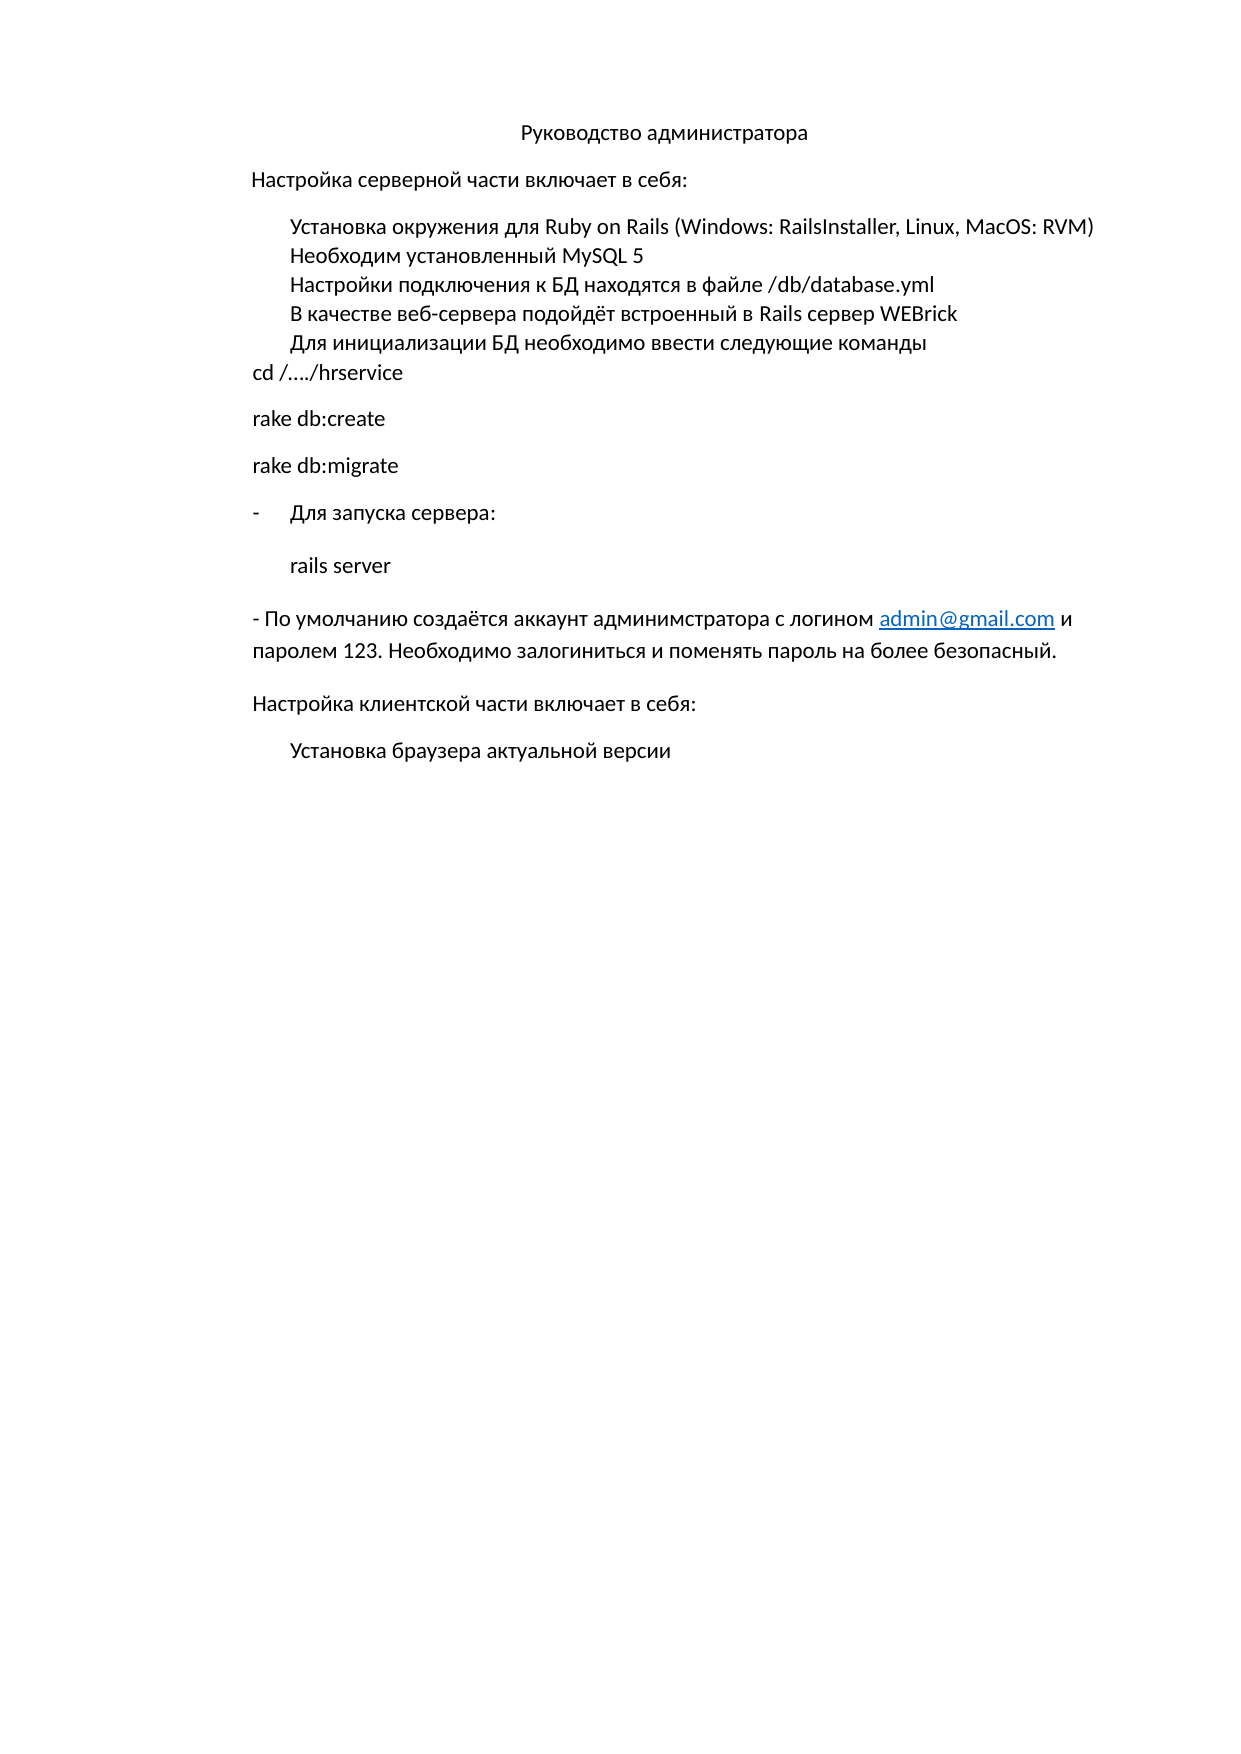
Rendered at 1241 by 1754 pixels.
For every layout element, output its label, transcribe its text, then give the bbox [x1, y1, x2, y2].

text Руководство администратора [177, 118, 1152, 146]
text Настройка клиентской части включает в себя: [252, 689, 1152, 718]
list Настройки подключения к БД находятся в файле /db/database.yml [252, 270, 1152, 299]
text Настройка серверной части включает в себя: [215, 165, 1152, 193]
list Установка окружения для Ruby on Rails (Windows: RailsInstaller, Linux, MacOS: RVM) [252, 212, 1152, 241]
list Для запуска сервера: [252, 498, 1152, 526]
list - По умолчанию создаётся аккаунт админимстратора с логином admin@gmail.com и паролем 123. Необходимо залогиниться и поменять пароль на более безопасный. [252, 604, 1152, 664]
list Установка браузера актуальной версии [252, 736, 1152, 766]
text rake db:create [252, 404, 1152, 433]
text rake db:migrate [252, 451, 1152, 479]
list rails server [290, 551, 1152, 579]
list Для инициализации БД необходимо ввести следующие команды [252, 328, 1152, 358]
list В качестве веб-сервера подойдёт встроенный в Rails сервер WEBrick [252, 299, 1152, 328]
text cd /…./hrservice [252, 358, 1152, 386]
list Необходим установленный MySQL 5 [252, 241, 1152, 270]
